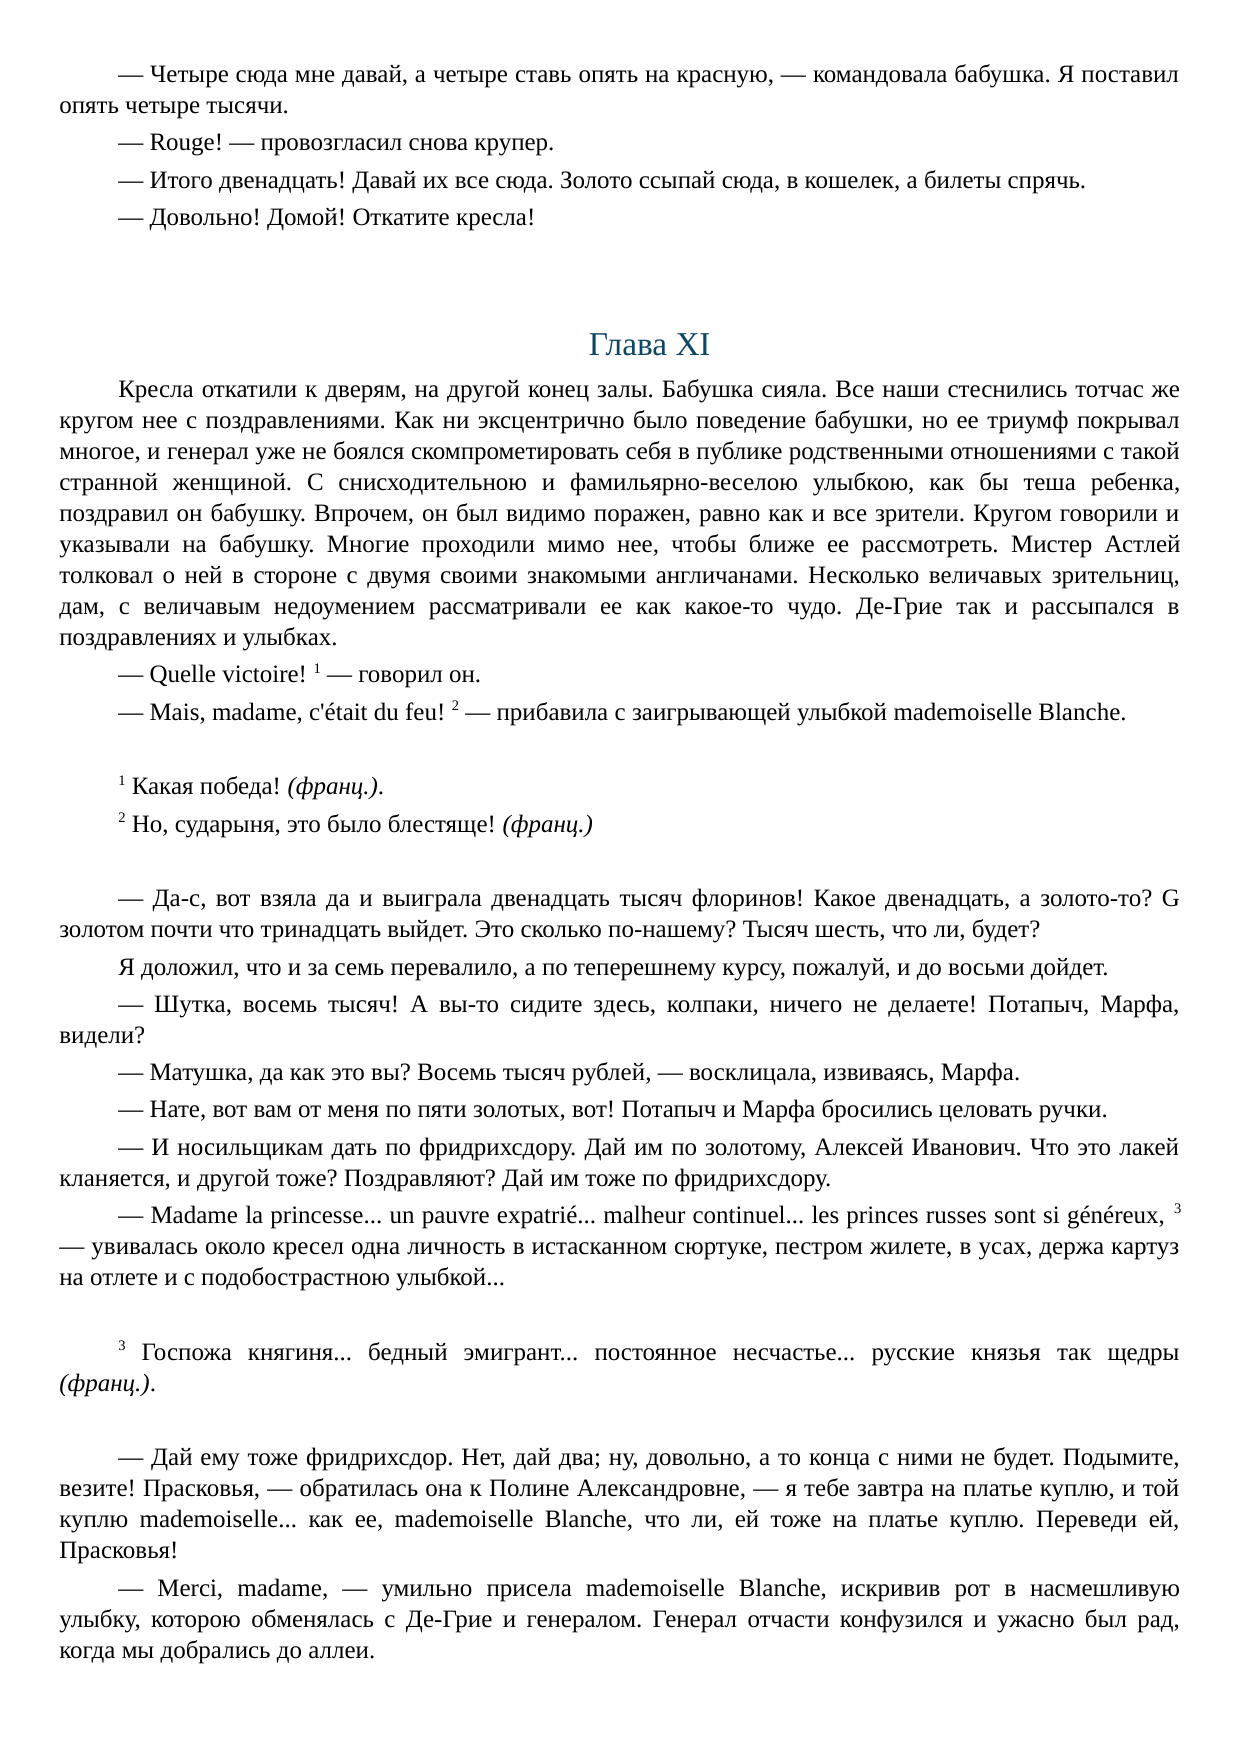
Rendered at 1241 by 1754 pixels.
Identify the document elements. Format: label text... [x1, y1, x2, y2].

text 2 Но, сударыня, это было блестяще! (франц.) [59, 809, 1181, 837]
text — Mais, madame, c'était du feu! 2 — прибавила с заигрывающей улыбкой mademoiselle Blanche. [59, 697, 1181, 726]
text — Четыре сюда мне давай, а четыре ставь опять на красную, — командовала бабушка. Я поставил опять четыре тысячи. [59, 59, 1181, 119]
text — Матушка, да как это вы? Восемь тысяч рублей, — восклицала, извиваясь, Марфа. [59, 1057, 1181, 1086]
text — Нате, вот вам от меня по пяти золотых, вот! Потапыч и Марфа бросились целовать ручки. [59, 1094, 1181, 1123]
subtitle Глава XI [59, 324, 1181, 363]
text — Дай ему тоже фридрихсдор. Нет, дай два; ну, довольно, а то конца с ними не будет. Подымите, везите! Прасковья, — обратилась она к Полине Александровне, — я тебе завтра на платье куплю, и той куплю mademoiselle... как ее, mademoiselle Blanche, что ли, ей тоже на платье куплю. Переведи ей, Прасковья! [59, 1442, 1181, 1564]
text — Да-с, вот взяла да и выиграла двенадцать тысяч флоринов! Какое двенадцать, а золото-то? G золотом почти что тринадцать выйдет. Это сколько по-нашему? Тысяч шесть, что ли, будет? [59, 883, 1181, 943]
text 3 Госпожа княгиня... бедный эмигрант... постоянное несчастье... русские князья так щедры (франц.). [59, 1337, 1181, 1397]
text — И носильщикам дать по фридрихсдору. Дай им по золотому, Алексей Иванович. Что это лакей кланяется, и другой тоже? Поздравляют? Дай им тоже по фридрихсдору. [59, 1132, 1181, 1192]
text — Шутка, восемь тысяч! А вы-то сидите здесь, колпаки, ничего не делаете! Потапыч, Марфа, видели? [59, 989, 1181, 1049]
text — Quelle victoire! 1 — говорил он. [59, 659, 1181, 688]
text — Merci, madame, — умильно присела mademoiselle Blanche, искривив рот в насмешливую улыбку, которою обменялась с Де-Грие и генералом. Генерал отчасти конфузился и ужасно был рад, когда мы добрались до аллеи. [59, 1573, 1181, 1664]
text — Довольно! Домой! Откатите кресла! [59, 202, 1181, 231]
text Кресла откатили к дверям, на другой конец залы. Бабушка сияла. Все наши стеснились тотчас же кругом нее с поздравлениями. Как ни эксцентрично было поведение бабушки, но ее триумф покрывал многое, и генерал уже не боялся скомпрометировать себя в публике родственными отношениями с такой странной женщиной. С снисходительною и фамильярно-веселою улыбкою, как бы теша ребенка, поздравил он бабушку. Впрочем, он был видимо поражен, равно как и все зрители. Кругом говорили и указывали на бабушку. Многие проходили мимо нее, чтобы ближе ее рассмотреть. Мистер Астлей толковал о ней в стороне с двумя своими знакомыми англичанами. Несколько величавых зрительниц, дам, с величавым недоумением рассматривали ее как какое-то чудо. Де-Грие так и рассыпался в поздравлениях и улыбках. [59, 374, 1181, 651]
text — Итого двенадцать! Давай их все сюда. Золото ссыпай сюда, в кошелек, а билеты спрячь. [59, 165, 1181, 193]
text — Madame la princesse... un pauvre expatrié... malheur continuel... les princes russes sont si généreux, 3 — увивалась около кресел одна личность в истасканном сюртуке, пестром жилете, в усах, держа картуз на отлете и с подобострастною улыбкой... [59, 1200, 1181, 1291]
text 1 Какая победа! (франц.). [59, 771, 1181, 800]
text — Rouge! — провозгласил снова крупер. [59, 127, 1181, 156]
text Я доложил, что и за семь перевалило, а по теперешнему курсу, пожалуй, и до восьми дойдет. [59, 952, 1181, 980]
